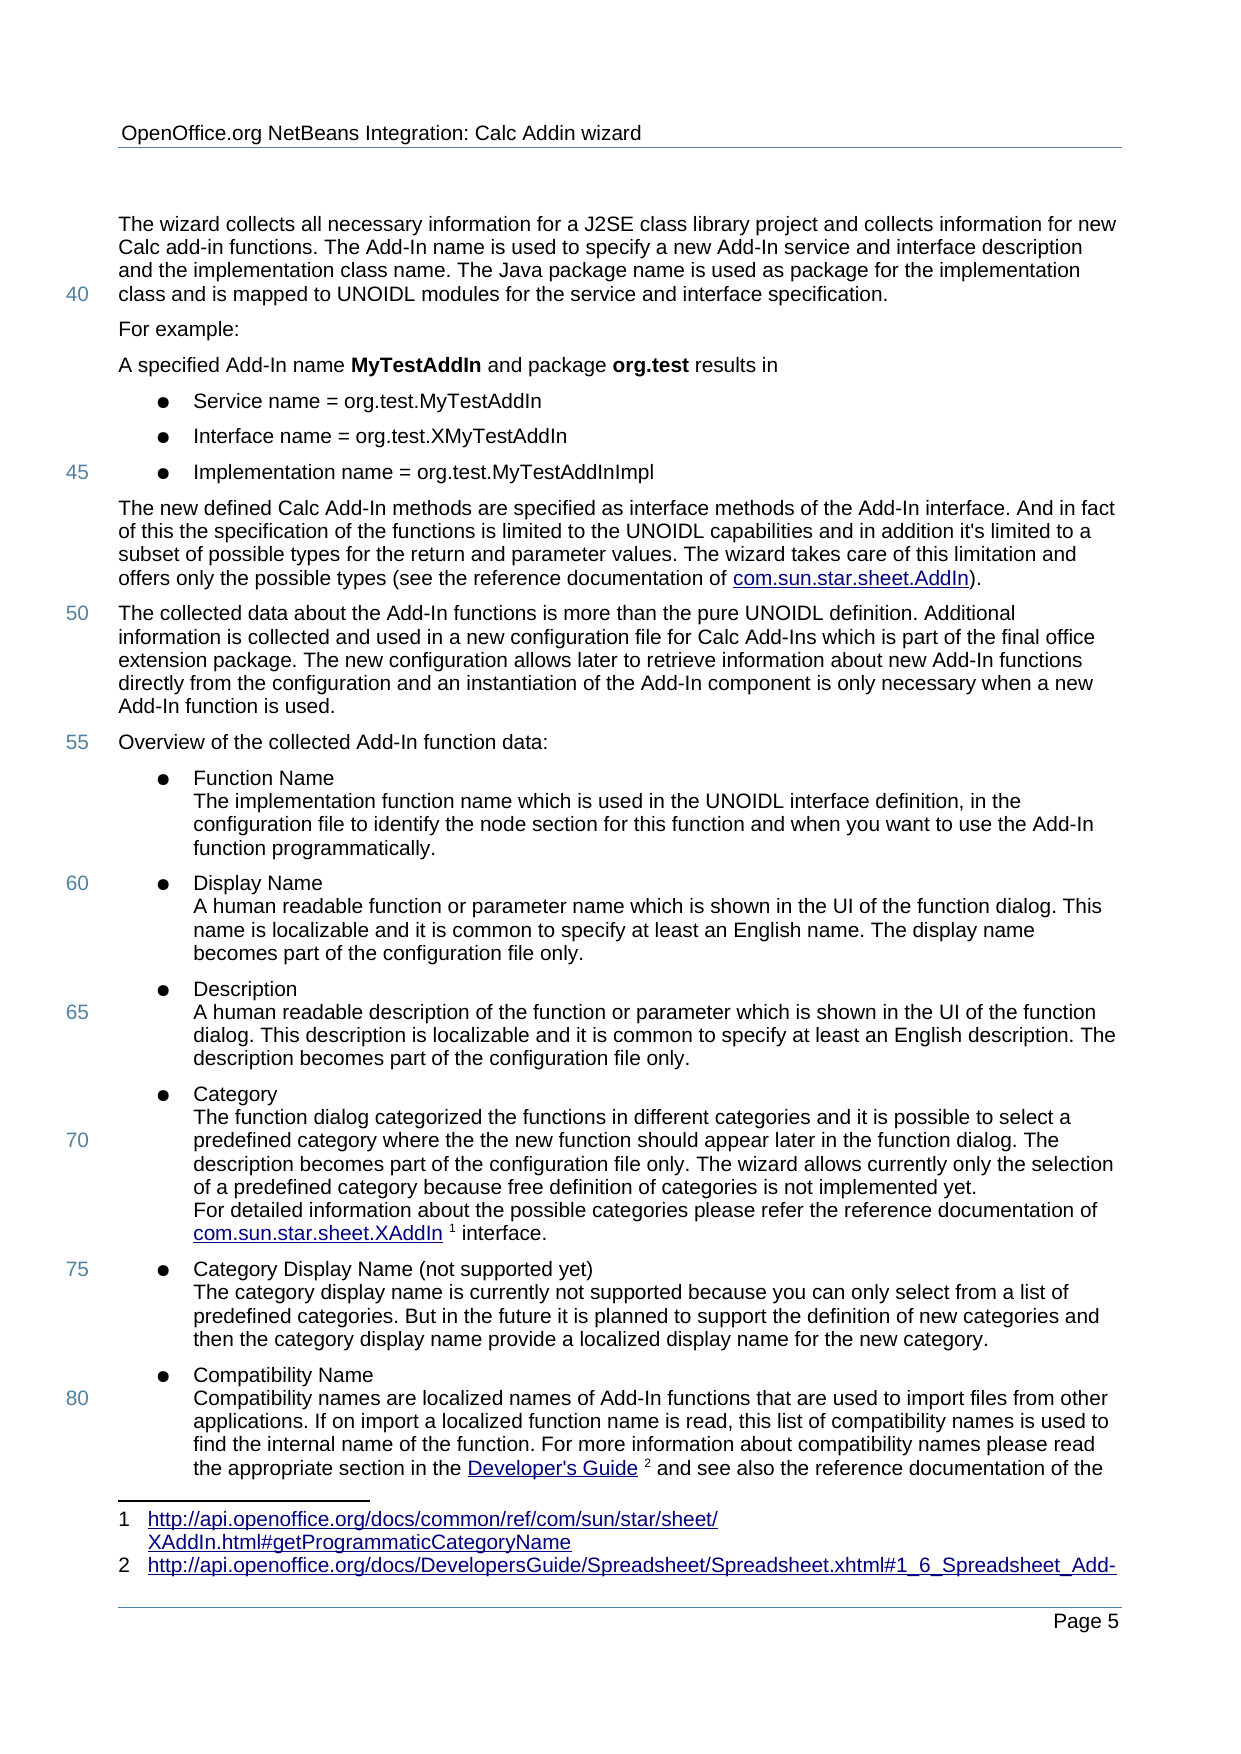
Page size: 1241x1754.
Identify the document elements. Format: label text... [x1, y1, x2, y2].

text A specified Add-In name MyTestAddIn and package org.test results in [118, 354, 1122, 377]
list Function Name The implementation function name which is used in the UNOIDL interface definition, in the configuration file to identify the node section for this function and when you want to use the Add-In function programmatically. [156, 766, 1122, 859]
list Implementation name = org.test.MyTestAddInImpl [156, 461, 1122, 484]
list Service name = org.test.MyTestAddIn [156, 389, 1122, 413]
text The wizard collects all necessary information for a J2SE class library project and collects information for new Calc add-in functions. The Add-In name is used to specify a new Add-In service and interface description and the implementation class name. The Java package name is used as package for the implementation class and is mapped to UNOIDL modules for the service and interface specification. [118, 212, 1122, 305]
list Interface name = org.test.XMyTestAddIn [156, 425, 1122, 448]
list Display Name A human readable function or parameter name which is shown in the UI of the function dialog. This name is localizable and it is common to specify at least an English name. The display name becomes part of the configuration file only. [156, 872, 1122, 965]
list Category The function dialog categorized the functions in different categories and it is possible to select a predefined category where the the new function should appear later in the function dialog. The description becomes part of the configuration file only. The wizard allows currently only the selection of a predefined category because free definition of categories is not implemented yet. For detailed information about the possible categories please refer the reference documentation of com.sun.star.sheet.XAddIn interface. [156, 1083, 1122, 1245]
text The new defined Calc Add-In methods are specified as interface methods of the Add-In interface. And in fact of this the specification of the functions is limited to the UNOIDL capabilities and in addition it's limited to a subset of possible types for the return and parameter values. The wizard takes care of this limitation and offers only the possible types (see the reference documentation of com.sun.star.sheet.AddIn). [118, 497, 1122, 589]
text Overview of the collected Add-In function data: [118, 731, 1122, 754]
list http://api.openoffice.org/docs/DevelopersGuide/Spreadsheet/Spreadsheet.xhtml#1_6_Spreadsheet_Add-Ins [118, 1554, 1122, 1577]
text The collected data about the Add-In functions is more than the pure UNOIDL definition. Additional information is collected and used in a new configuration file for Calc Add-Ins which is part of the final office extension package. The new configuration allows later to retrieve information about new Add-In functions directly from the configuration and an instantiation of the Add-In component is only necessary when a new Add-In function is used. [118, 602, 1122, 718]
list Compatibility Name Compatibility names are localized names of Add-In functions that are used to import files from other applications. If on import a localized function name is read, this list of compatibility names is used to find the internal name of the function. For more information about compatibility names please read the appropriate section in the Developer's Guide and see also the reference documentation of the [156, 1363, 1122, 1479]
list http://api.openoffice.org/docs/common/ref/com/sun/star/sheet/XAddIn.html#getProgrammaticCategoryName [118, 1507, 1122, 1554]
list Category Display Name (not supported yet) The category display name is currently not supported because you can only select from a list of predefined categories. But in the future it is planned to support the definition of new categories and then the category display name provide a localized display name for the new category. [156, 1258, 1122, 1351]
list Description A human readable description of the function or parameter which is shown in the UI of the function dialog. This description is localizable and it is common to specify at least an English description. The description becomes part of the configuration file only. [156, 977, 1122, 1070]
text For example: [118, 318, 1122, 341]
